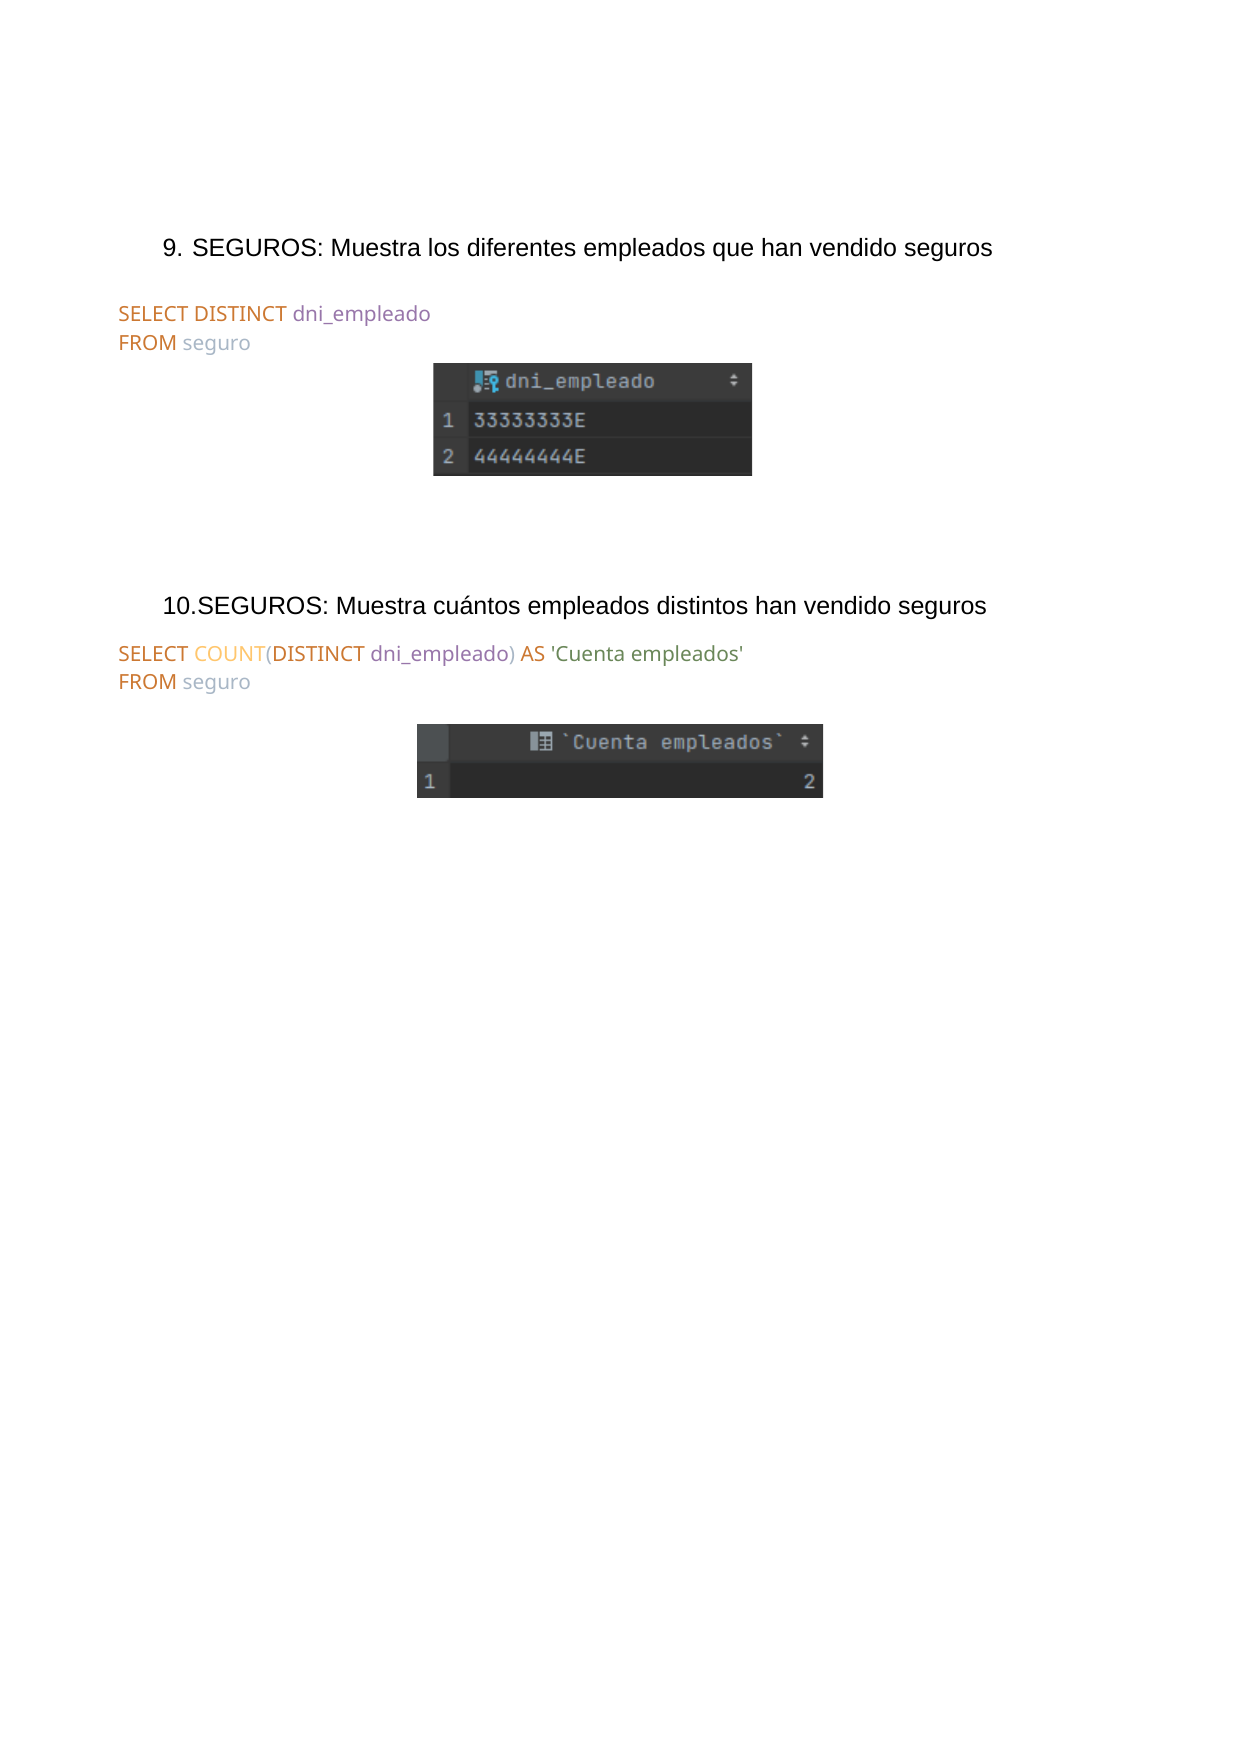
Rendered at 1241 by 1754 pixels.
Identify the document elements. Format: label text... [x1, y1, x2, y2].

picture [417, 724, 824, 798]
text SELECT COUNT(DISTINCT dni_empleado) AS 'Cuenta empleados' FROM seguro [118, 639, 1122, 696]
text SELECT DISTINCT dni_empleado FROM seguro [118, 299, 1122, 356]
list SEGUROS: Muestra cuántos empleados distintos han vendido seguros [162, 591, 1122, 620]
list SEGUROS: Muestra los diferentes empleados que han vendido seguros [162, 233, 1122, 262]
picture [433, 363, 753, 476]
